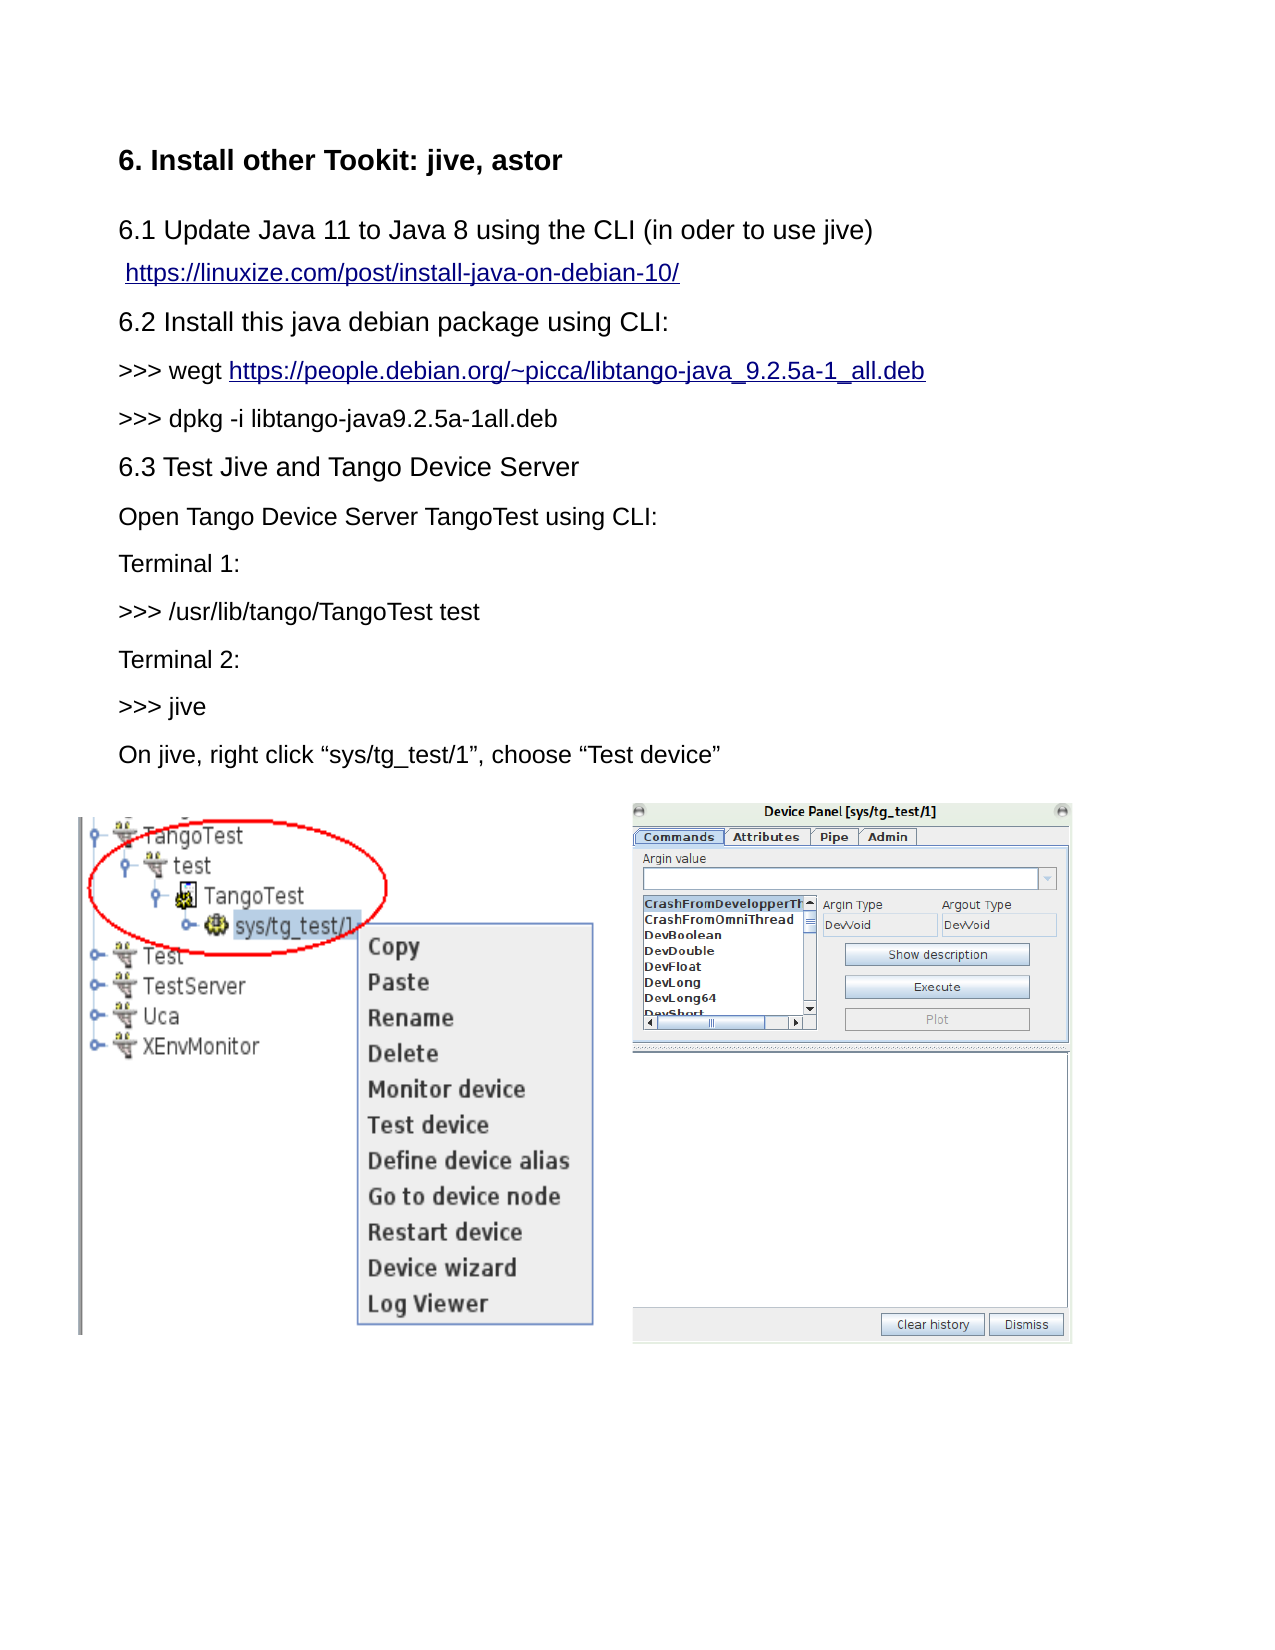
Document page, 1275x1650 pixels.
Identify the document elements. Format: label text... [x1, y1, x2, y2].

text >>> dpkg -i libtango-java9.2.5a-1all.deb [118, 404, 1157, 432]
subtitle 6. Install other Tookit: jive, astor [118, 143, 1157, 177]
text https://linuxize.com/post/install-java-on-debian-10/ [118, 258, 1157, 287]
text Terminal 2: [118, 644, 1157, 673]
text >>> wegt https://people.debian.org/~picca/libtango-java_9.2.5a-1_all.deb [118, 356, 1157, 385]
text On jive, right click “sys/tg_test/1”, choose “Test device” [118, 740, 1157, 768]
text >>> jive [118, 692, 1157, 721]
text 6.3 Test Jive and Tango Device Server [118, 451, 1157, 482]
picture [78, 817, 612, 1335]
picture [632, 803, 1073, 1344]
text Open Tango Device Server TangoTest using CLI: [118, 502, 1157, 531]
text 6.2 Install this java debian package using CLI: [118, 306, 1157, 337]
text >>> /usr/lib/tango/TangoTest test [118, 597, 1157, 626]
text Terminal 1: [118, 549, 1157, 578]
subtitle 6.1 Update Java 11 to Java 8 using the CLI (in oder to use jive) [118, 214, 1157, 245]
